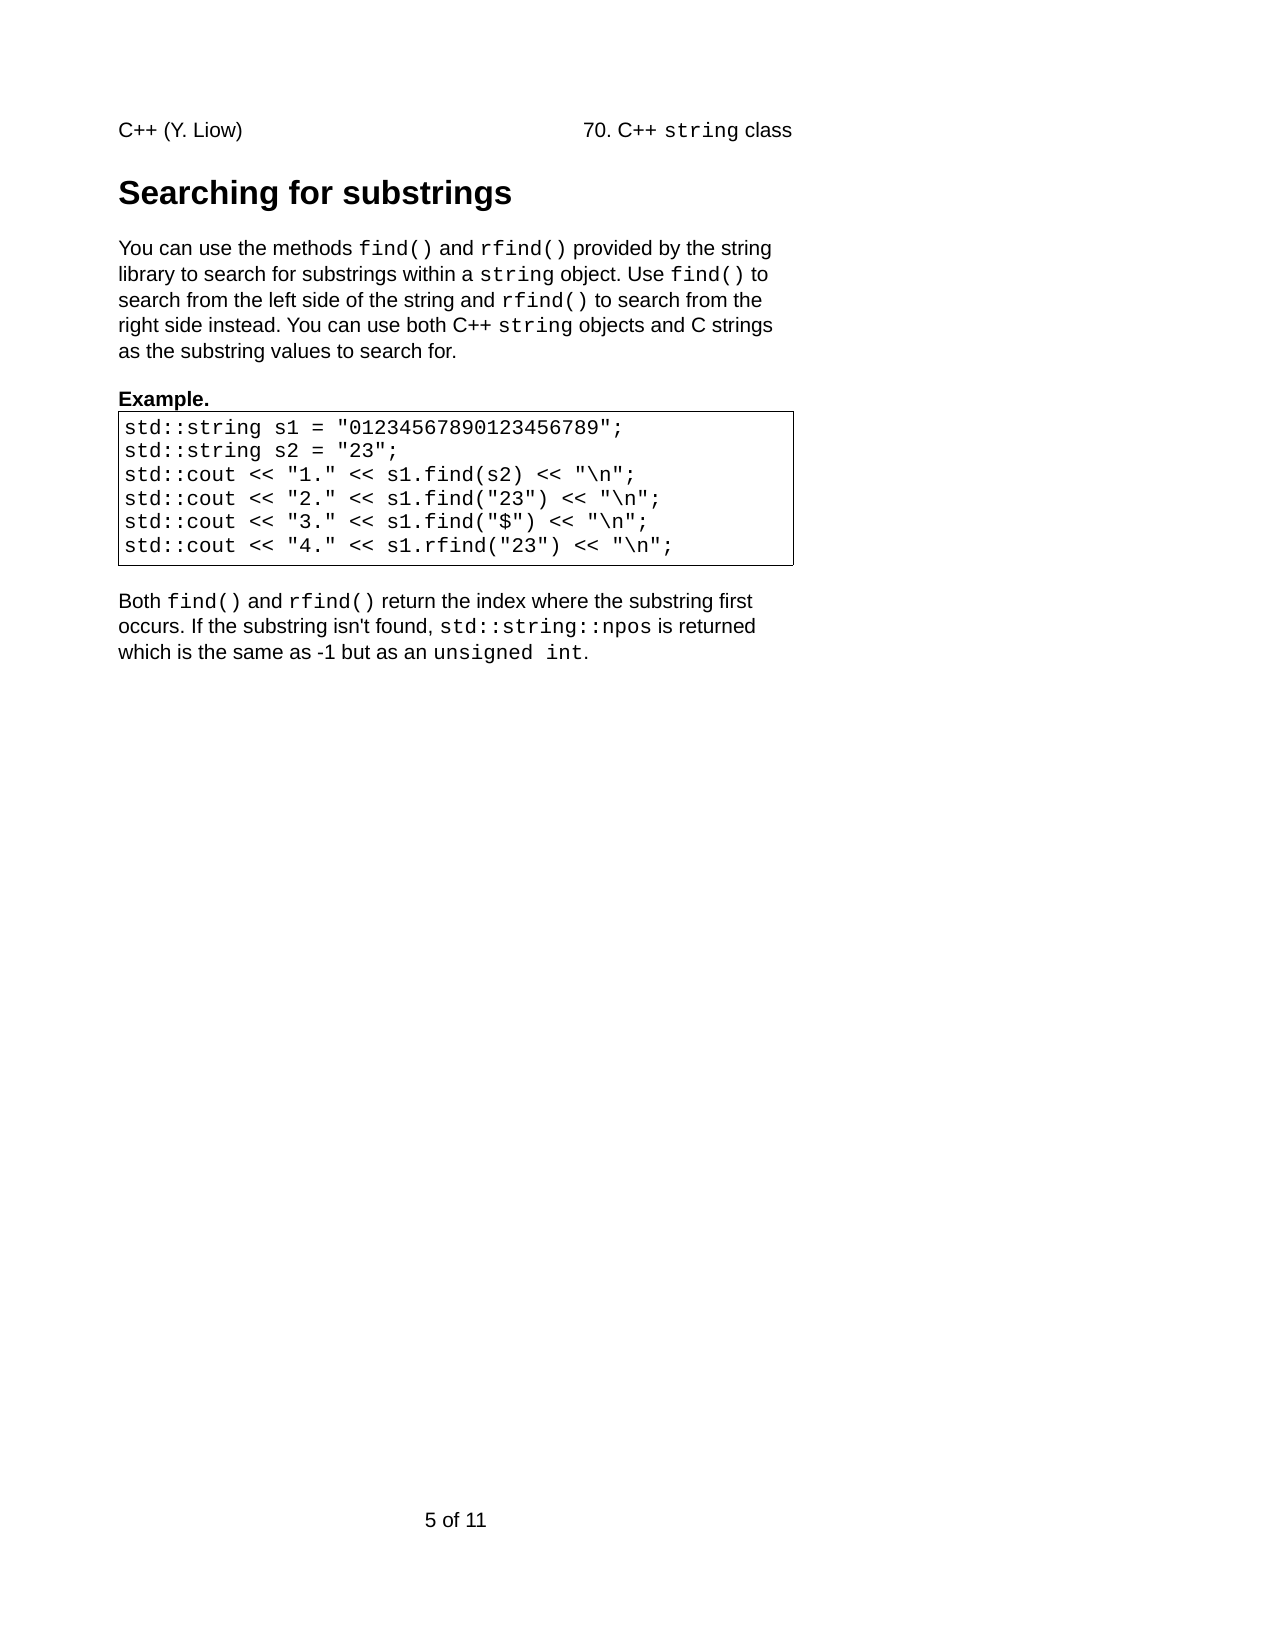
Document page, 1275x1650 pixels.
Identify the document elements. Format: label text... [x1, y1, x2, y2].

text Searching for substrings [118, 173, 793, 212]
text Both find() and rfind() return the index where the substring first occurs. If the substring isn't found, std::string::npos is returned which is the same as -1 but as an unsigned int. [118, 588, 793, 666]
text You can use the methods find() and rfind() provided by the string library to search for substrings within a string object. Use find() to search from the left side of the string and rfind() to search from the right side instead. You can use both C++ string objects and C strings as the substring values to search for. [118, 236, 793, 363]
table_header std::string s1 = "01234567890123456789"; std::string s2 = "23"; std::cout << "1." << s1.find(s2) << "\n"; std::cout << "2." << s1.find("23") << "\n"; std::cout << "3." << s1.find("$") << "\n"; std::cout << "4." << s1.rfind("23") << "\n"; [119, 412, 793, 564]
text Example. [118, 387, 793, 411]
